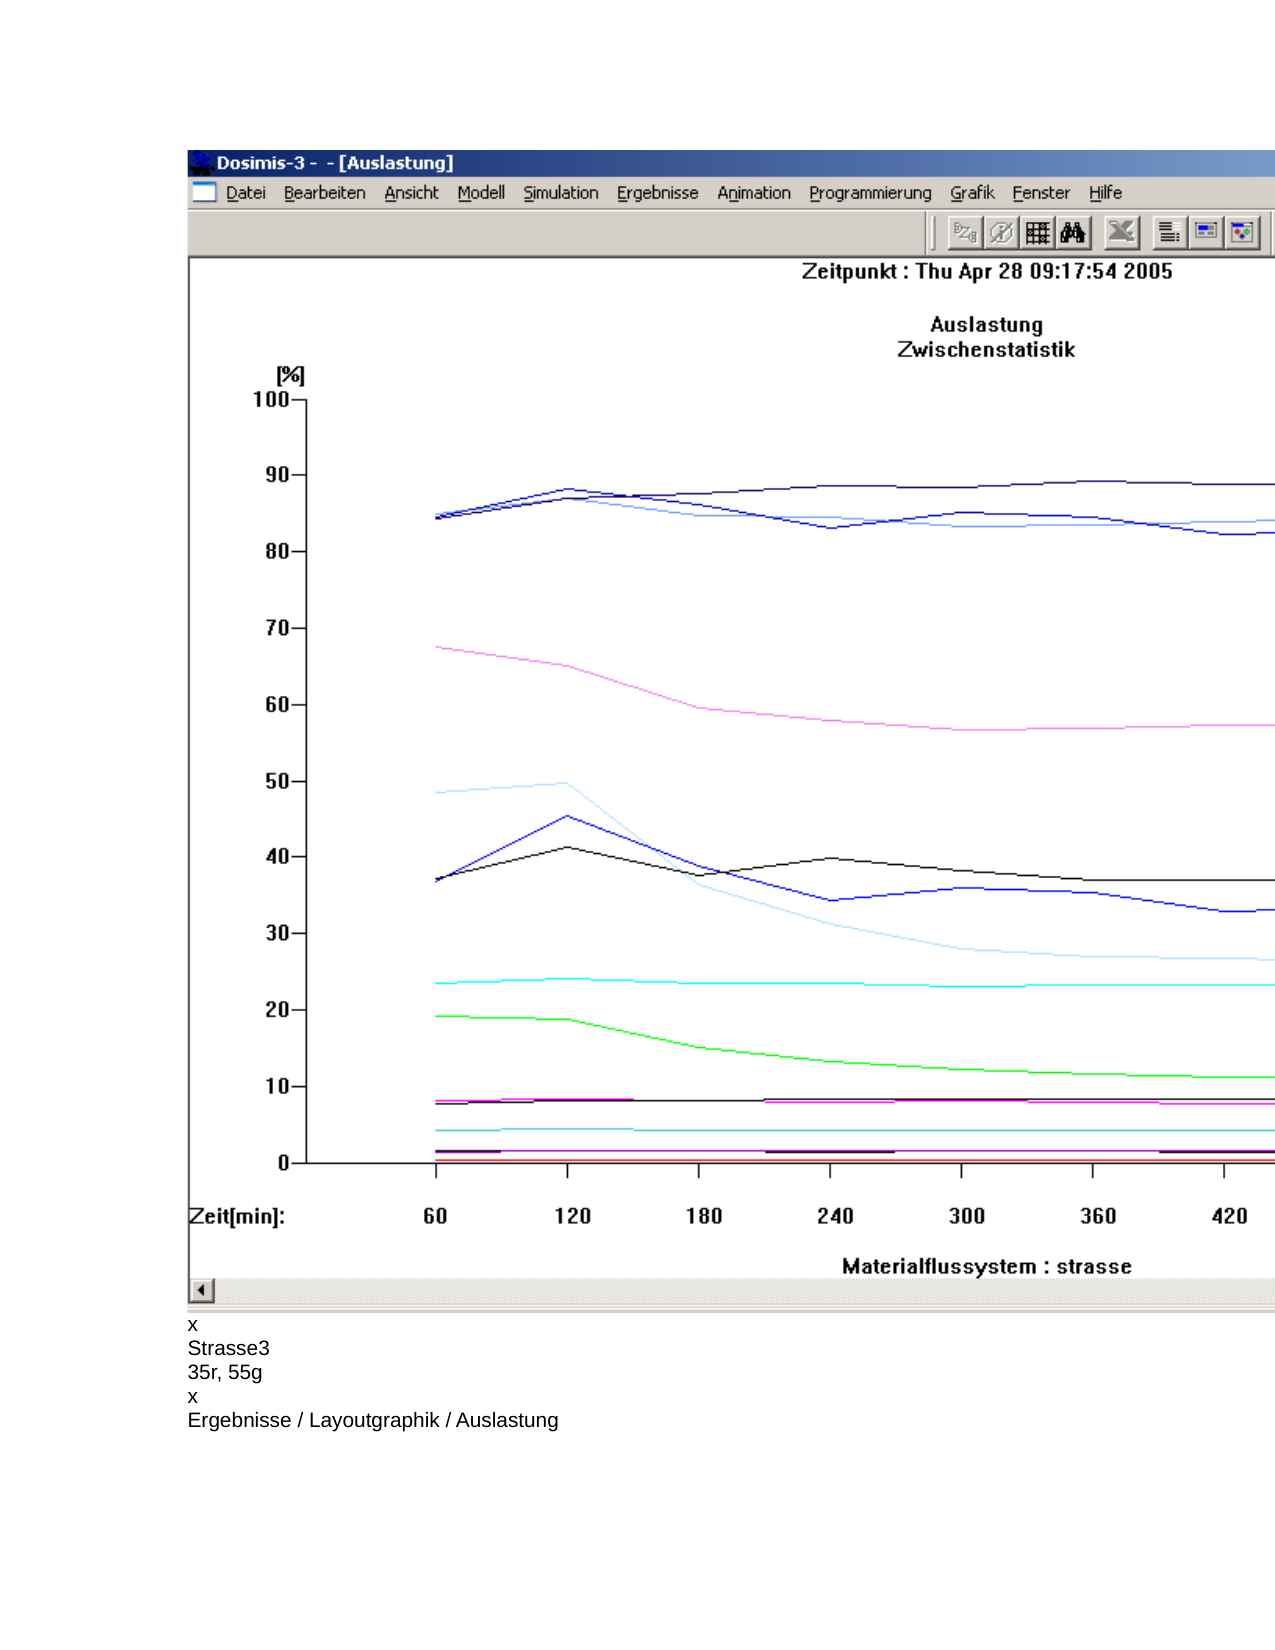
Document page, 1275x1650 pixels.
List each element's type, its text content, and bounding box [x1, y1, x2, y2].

text 35r, 55g [187, 1360, 1087, 1384]
text Ergebnisse / Layoutgraphik / Auslastung [187, 1408, 1087, 1432]
text Strasse3 [187, 1336, 1087, 1360]
text x [187, 1384, 1087, 1408]
text x [187, 1313, 1087, 1336]
